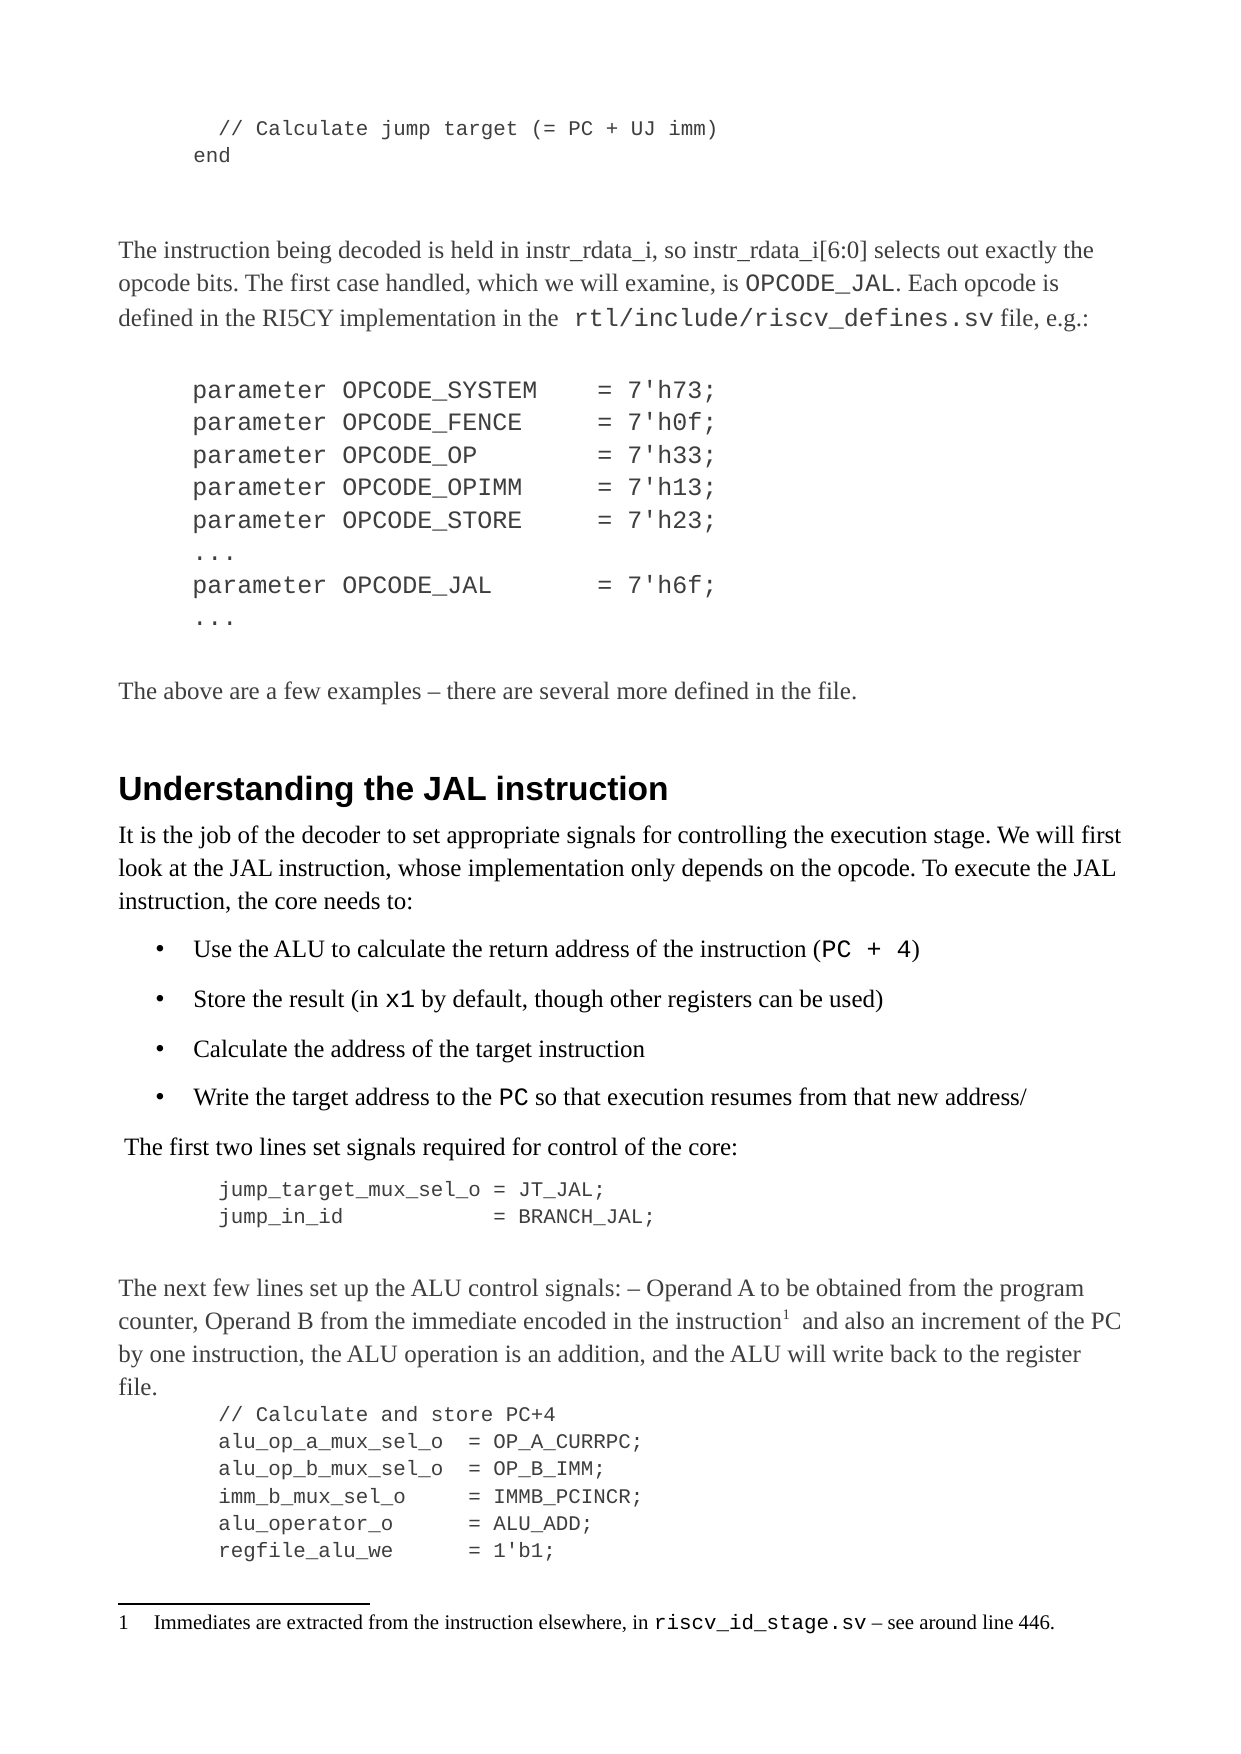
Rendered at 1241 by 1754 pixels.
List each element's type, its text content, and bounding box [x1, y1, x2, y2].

list Write the target address to the PC so that execution resumes from that new address/ [156, 1082, 1122, 1112]
text jump_target_mux_sel_o = JT_JAL; jump_in_id = BRANCH_JAL; [118, 1179, 1122, 1230]
list Calculate the address of the target instruction [156, 1034, 1122, 1063]
list Store the result (in x1 by default, though other registers can be used) [156, 984, 1122, 1015]
text The first two lines set signals required for control of the core: [118, 1132, 1122, 1160]
text Immediates are extracted from the instruction elsewhere, in riscv_id_stage.sv – see around line 446. [118, 1610, 1122, 1636]
text The instruction being decoded is held in instr_rdata_i, so instr_rdata_i[6:0] selects out exactly the opcode bits. The first case handled, which we will examine, is OPCODE_JAL. Each opcode is defined in the RI5CY implementation in the rtl/include/riscv_defines.sv file, e.g.: [118, 235, 1122, 334]
text The above are a few examples – there are several more defined in the file. [118, 676, 1122, 705]
text parameter OPCODE_SYSTEM = 7'h73; parameter OPCODE_FENCE = 7'h0f; parameter OPCODE_OP = 7'h33; parameter OPCODE_OPIMM = 7'h13; parameter OPCODE_STORE = 7'h23; ... parameter OPCODE_JAL = 7'h6f; ... [118, 377, 1122, 633]
text It is the job of the decoder to set appropriate signals for controlling the execution stage. We will first look at the JAL instruction, whose implementation only depends on the opcode. To execute the JAL instruction, the core needs to: [118, 820, 1122, 915]
list Use the ALU to calculate the return address of the instruction (PC + 4) [156, 934, 1122, 965]
subtitle Understanding the JAL instruction [118, 769, 1122, 808]
text The next few lines set up the ALU control signals: – Operand A to be obtained from the program counter, Operand B from the immediate encoded in the instruction and also an increment of the PC by one instruction, the ALU operation is an addition, and the ALU will write back to the register file. // Calculate and store PC+4 alu_op_a_mux_sel_o = OP_A_CURRPC; alu_op_b_mux_sel_o = OP_B_IMM; imm_b_mux_sel_o = IMMB_PCINCR; alu_operator_o = ALU_ADD; regfile_alu_we = 1'b1; [118, 1273, 1122, 1564]
text // Calculate jump target (= PC + UJ imm) end [118, 118, 1122, 169]
